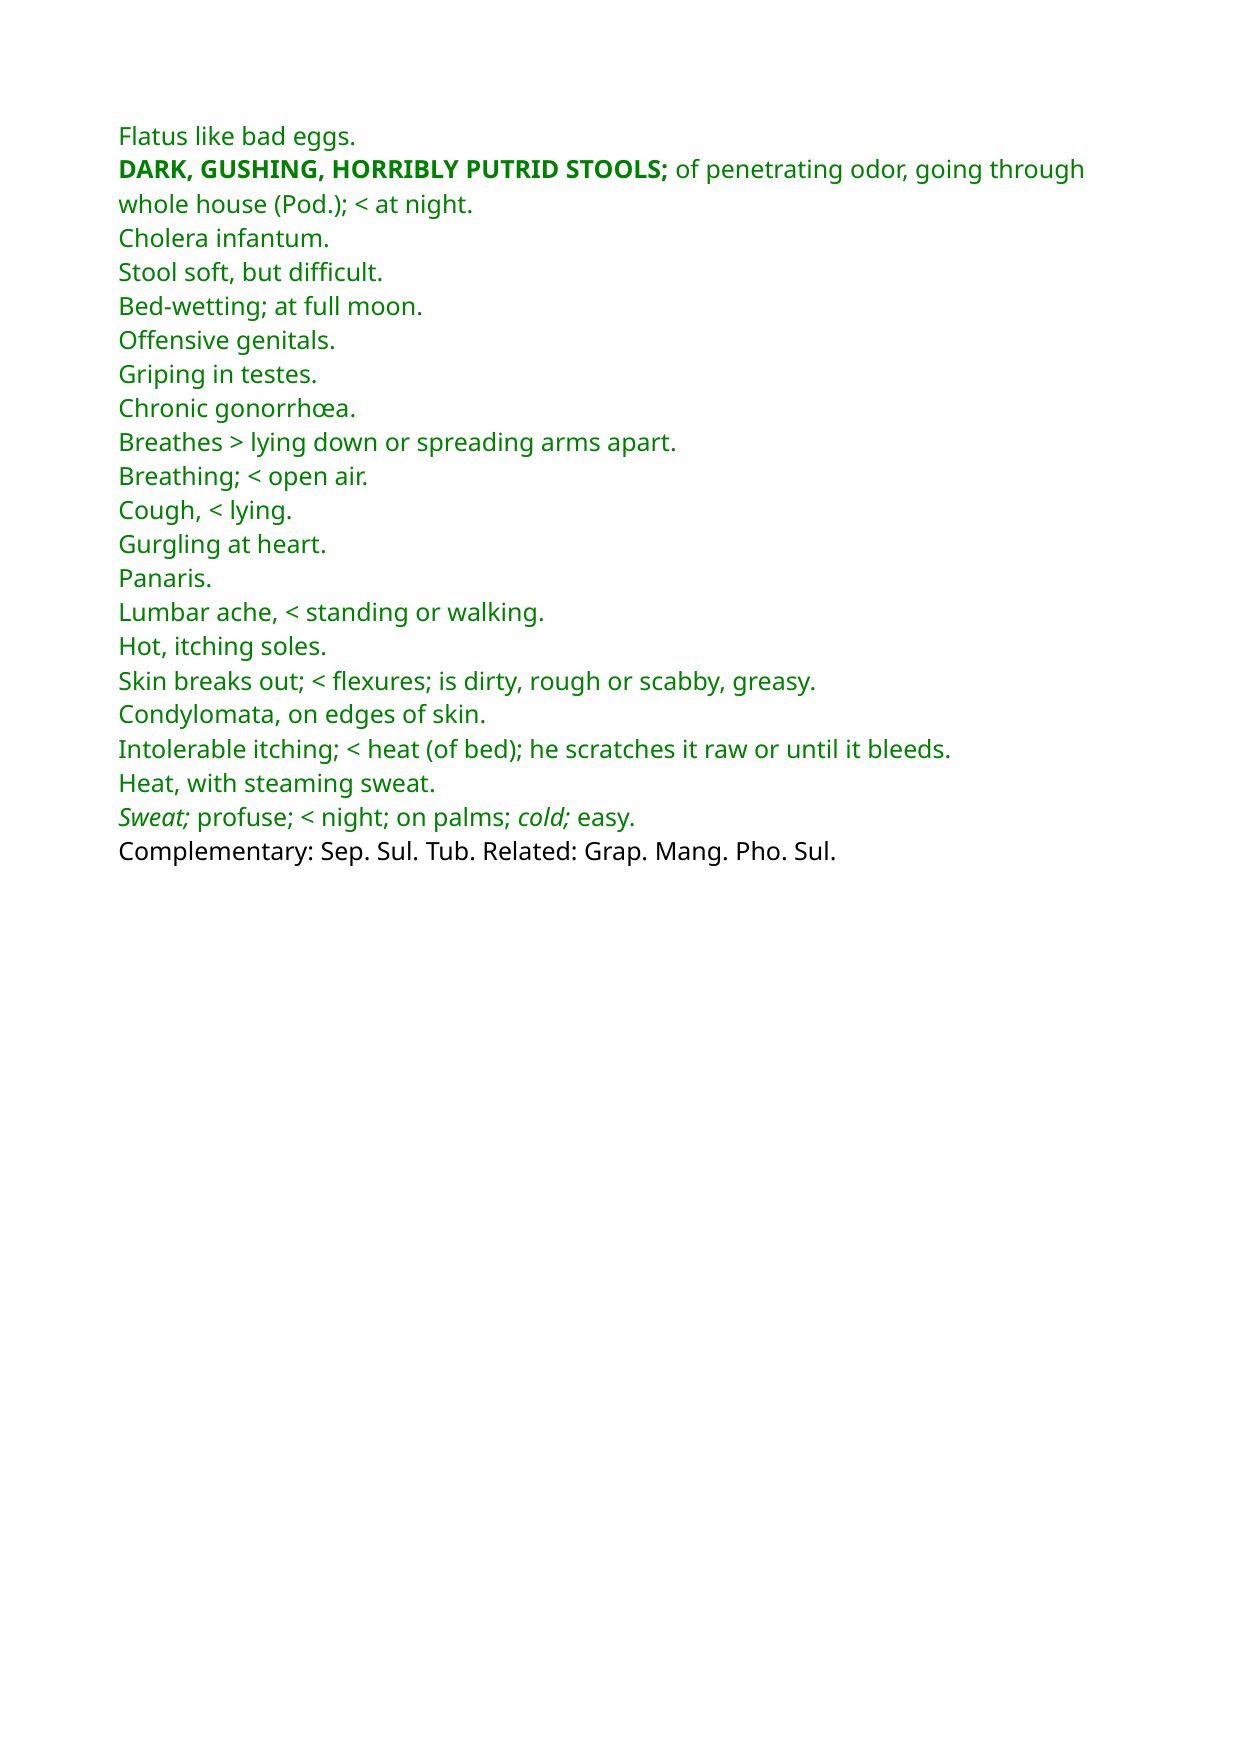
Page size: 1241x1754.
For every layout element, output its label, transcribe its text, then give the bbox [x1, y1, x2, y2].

text Hot, itching soles. [118, 629, 1122, 663]
text Offensive genitals. [118, 322, 1122, 357]
text Flatus like bad eggs. [118, 118, 1122, 152]
text Griping in testes. [118, 357, 1122, 391]
text Complementary: Sep. Sul. Tub. Related: Grap. Mang. Pho. Sul. [118, 833, 1122, 867]
text Skin breaks out; < flexures; is dirty, rough or scabby, greasy. [118, 663, 1122, 697]
text Bed-wetting; at full moon. [118, 288, 1122, 322]
text DARK, GUSHING, HORRIBLY PUTRID STOOLS; of penetrating odor, going through whole house (Pod.); < at night. [118, 152, 1122, 220]
text Gurgling at heart. [118, 527, 1122, 561]
text Breathing; < open air. [118, 459, 1122, 493]
text Condylomata, on edges of skin. [118, 697, 1122, 731]
text Intolerable itching; < heat (of bed); he scratches it raw or until it bleeds. [118, 731, 1122, 765]
text Cholera infantum. [118, 220, 1122, 254]
text Sweat; profuse; < night; on palms; cold; easy. [118, 799, 1122, 833]
text Stool soft, but difficult. [118, 254, 1122, 288]
text Cough, < lying. [118, 493, 1122, 527]
text Heat, with steaming sweat. [118, 765, 1122, 799]
text Chronic gonorrhœa. [118, 391, 1122, 425]
text Breathes > lying down or spreading arms apart. [118, 425, 1122, 459]
text Lumbar ache, < standing or walking. [118, 595, 1122, 629]
text Panaris. [118, 561, 1122, 595]
